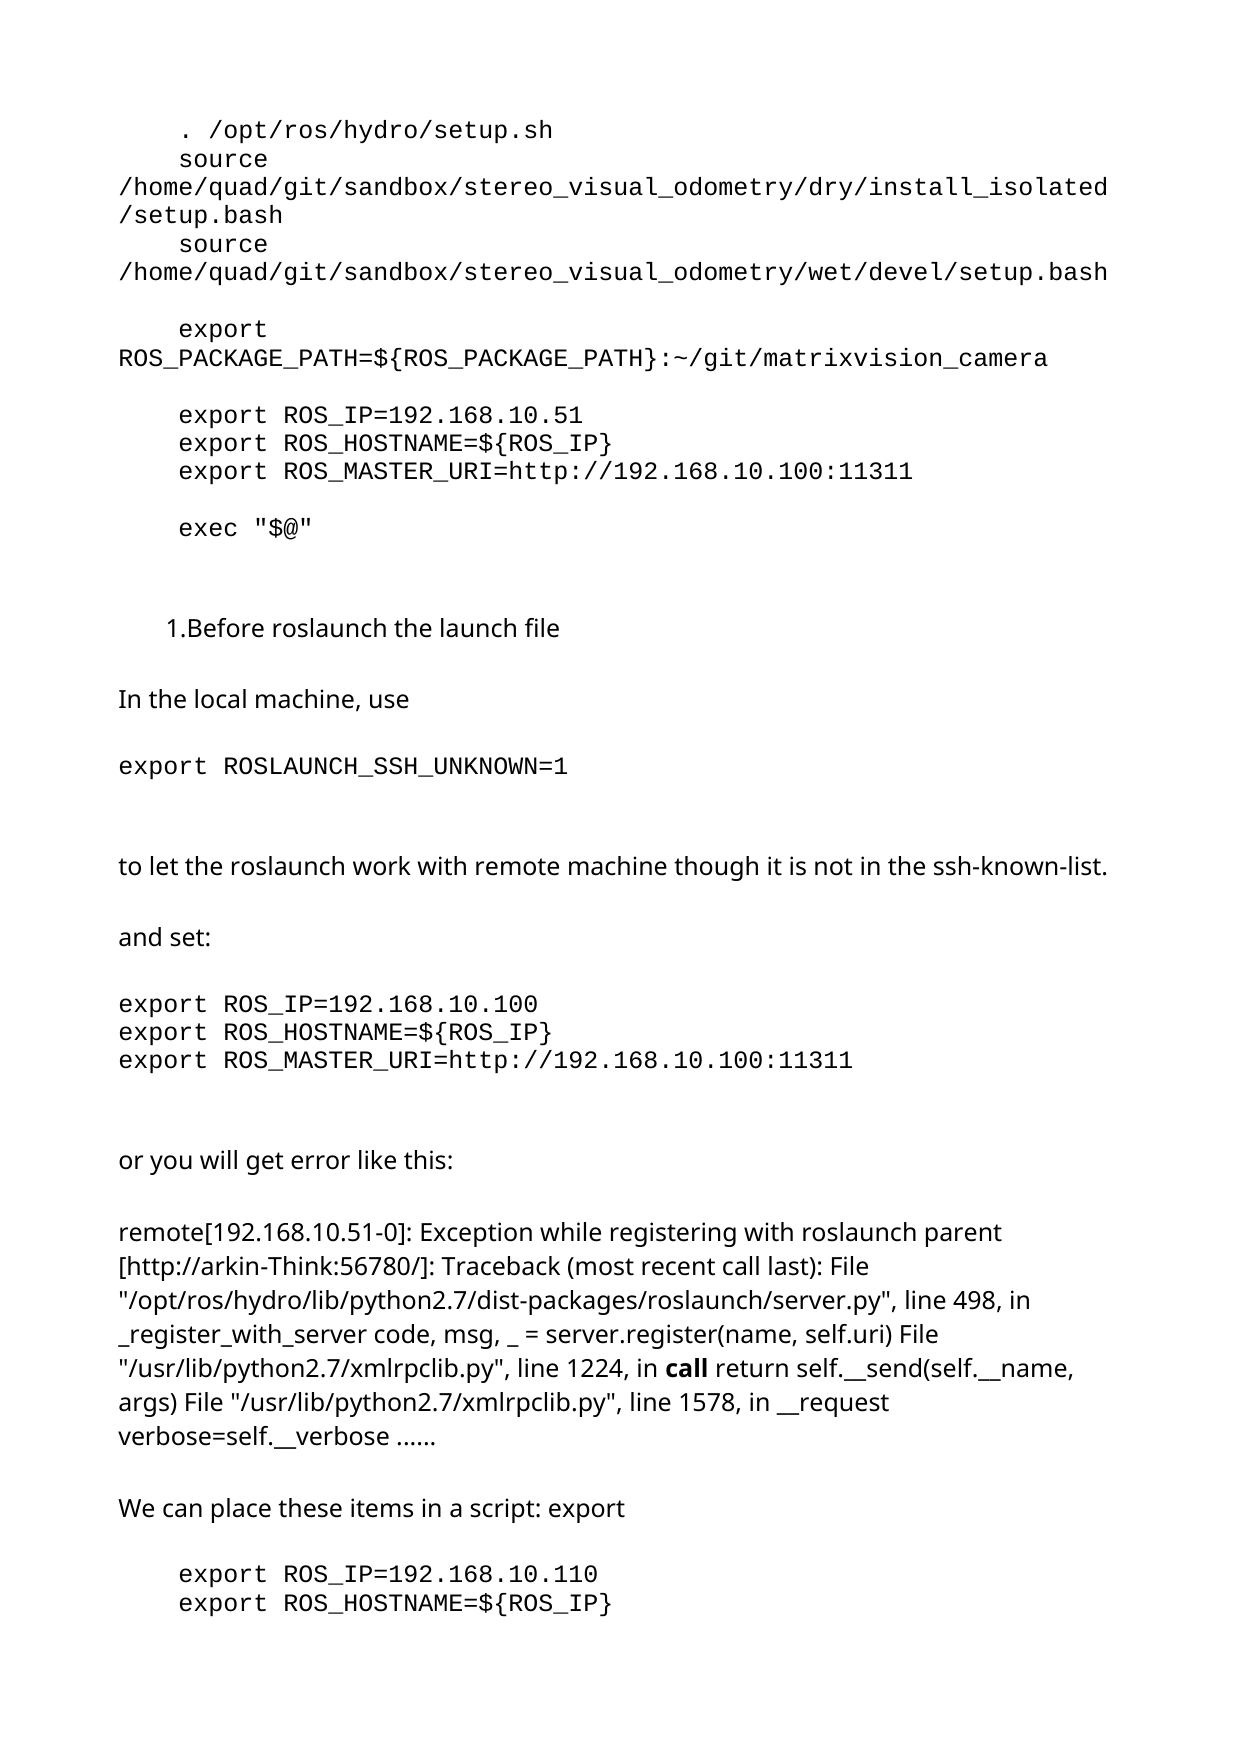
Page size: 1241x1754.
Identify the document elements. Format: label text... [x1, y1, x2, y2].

text export ROS_IP=192.168.10.51 [118, 402, 1122, 431]
text export ROSLAUNCH_SSH_UNKNOWN=1 [118, 754, 1122, 782]
text export ROS_IP=192.168.10.110 [118, 1562, 1122, 1590]
text remote[192.168.10.51-0]: Exception while registering with roslaunch parent [http://arkin-Think:56780/]: Traceback (most recent call last): File "/opt/ros/hydro/lib/python2.7/dist-packages/roslaunch/server.py", line 498, in _register_with_server code, msg, _ = server.register(name, self.uri) File "/usr/lib/python2.7/xmlrpclib.py", line 1224, in call return self.__send(self.__name, args) File "/usr/lib/python2.7/xmlrpclib.py", line 1578, in __request verbose=self.__verbose ...... [118, 1214, 1122, 1453]
text source /home/quad/git/sandbox/stereo_visual_odometry/wet/devel/setup.bash [118, 231, 1122, 288]
text export ROS_MASTER_URI=http://192.168.10.100:11311 [118, 459, 1122, 487]
text or you will get error like this: [118, 1143, 1122, 1177]
text to let the roslaunch work with remote machine though it is not in the ssh-known-list. [118, 848, 1122, 882]
list Before roslaunch the launch file [118, 611, 1122, 645]
text exec "$@" [118, 516, 1122, 544]
text source /home/quad/git/sandbox/stereo_visual_odometry/dry/install_isolated/setup.bash [118, 146, 1122, 231]
text . /opt/ros/hydro/setup.sh [118, 118, 1122, 146]
text export ROS_PACKAGE_PATH=${ROS_PACKAGE_PATH}:~/git/matrixvision_camera [118, 317, 1122, 373]
text export ROS_MASTER_URI=http://192.168.10.100:11311 [118, 1048, 1122, 1076]
text We can place these items in a script: export [118, 1490, 1122, 1524]
text In the local machine, use [118, 682, 1122, 716]
text export ROS_HOSTNAME=${ROS_IP} [118, 431, 1122, 459]
text export ROS_HOSTNAME=${ROS_IP} [118, 1590, 1122, 1618]
text and set: [118, 920, 1122, 954]
text export ROS_HOSTNAME=${ROS_IP} [118, 1020, 1122, 1048]
text export ROS_IP=192.168.10.100 [118, 991, 1122, 1020]
